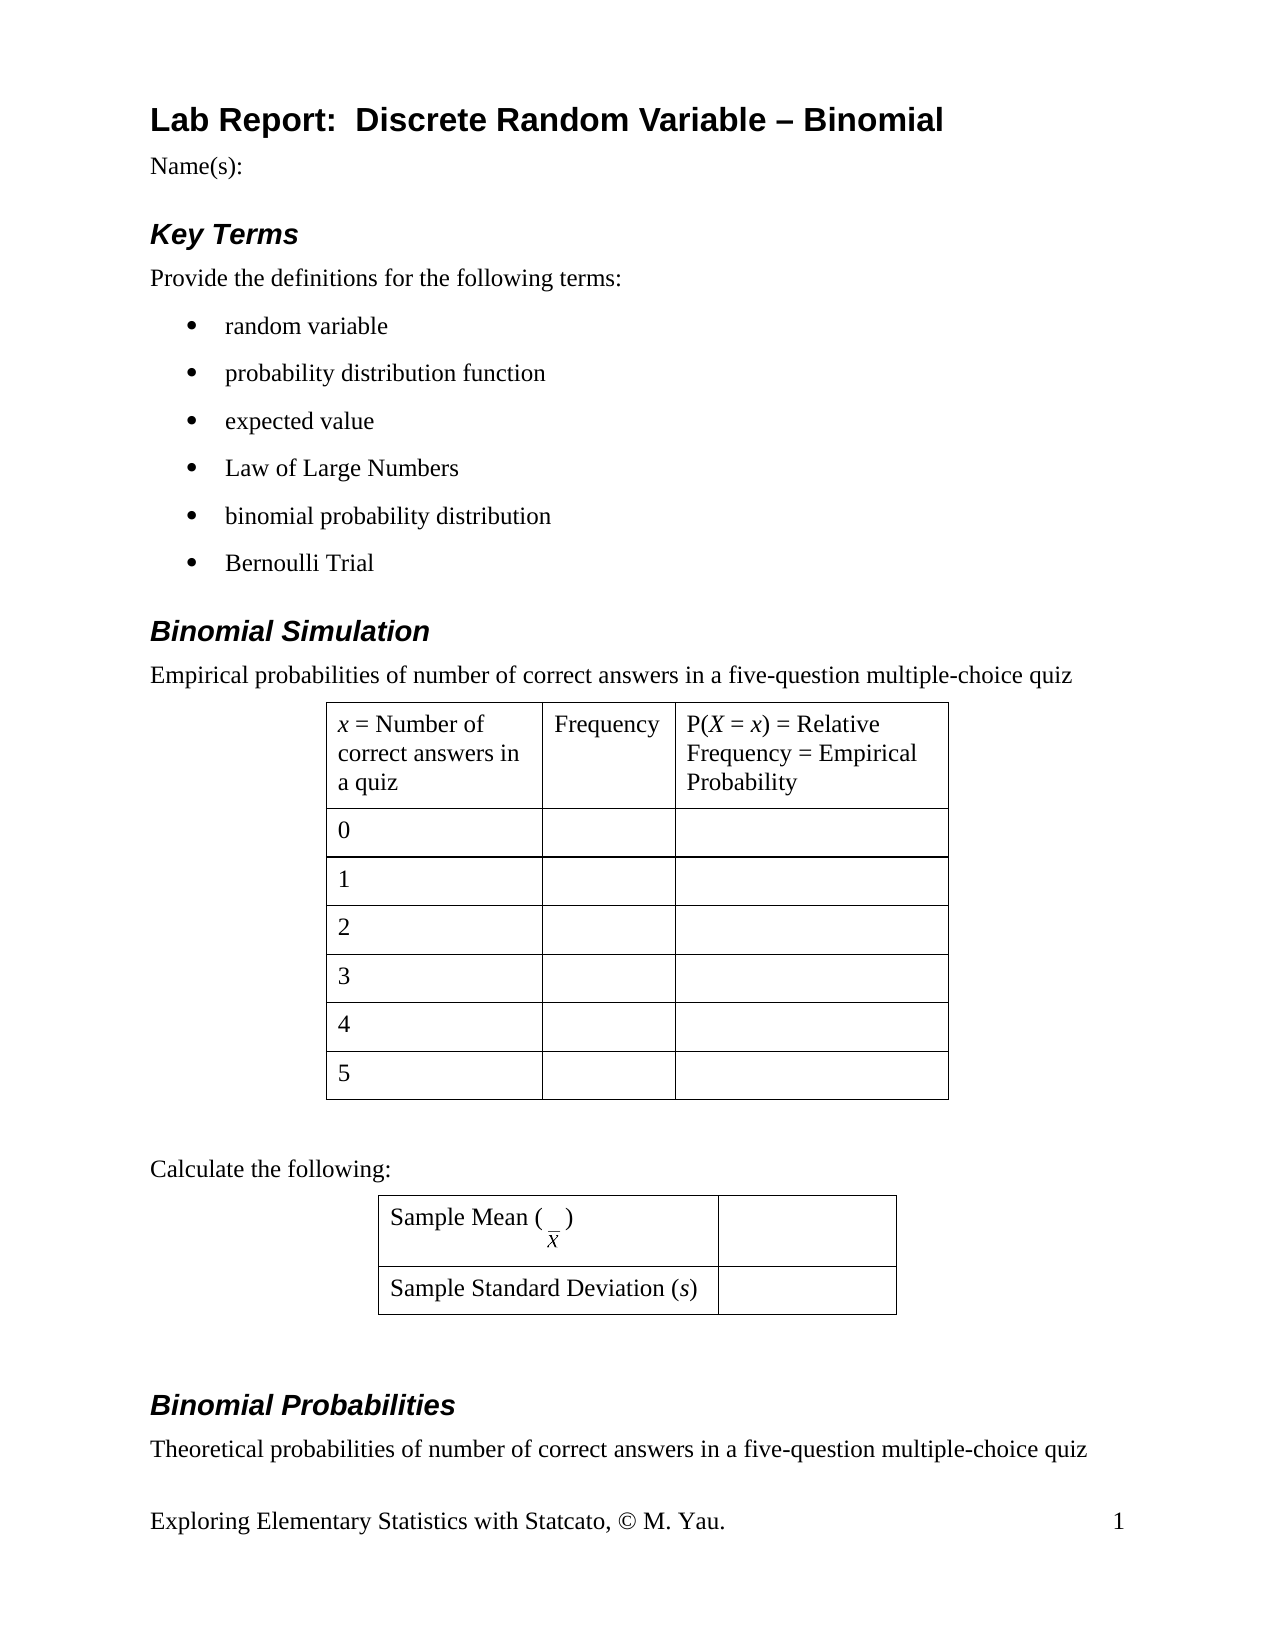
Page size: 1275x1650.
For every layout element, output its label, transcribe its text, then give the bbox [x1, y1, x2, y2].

table_cell [543, 1003, 675, 1051]
list random variable [187, 311, 1125, 339]
table_cell [676, 1052, 948, 1099]
list expected value [187, 406, 1125, 434]
table_cell [676, 906, 948, 953]
text Name(s): [150, 151, 1125, 180]
table_cell [719, 1267, 896, 1314]
table_cell [676, 858, 948, 905]
table_cell [676, 809, 948, 856]
table_cell [543, 906, 675, 953]
table_cell [543, 1052, 675, 1099]
table_cell [543, 858, 675, 905]
list probability distribution function [187, 358, 1125, 387]
list Bernoulli Trial [187, 548, 1125, 577]
text Provide the definitions for the following terms: [150, 263, 1125, 292]
text Theoretical probabilities of number of correct answers in a five-question multiple-choice quiz [150, 1434, 1125, 1462]
table_cell [543, 809, 675, 856]
subtitle Lab Report: Discrete Random Variable – Binomial [150, 100, 1125, 138]
list binomial probability distribution [187, 501, 1125, 529]
subtitle Binomial Probabilities [150, 1388, 1125, 1421]
table_cell 1 [327, 858, 542, 905]
table_header x = Number of correct answers in a quiz [327, 703, 542, 808]
table_cell [676, 1003, 948, 1051]
list Law of Large Numbers [187, 453, 1125, 482]
table_header Frequency [543, 703, 675, 808]
table_cell 2 [327, 906, 542, 953]
text Calculate the following: [150, 1154, 1125, 1183]
subtitle Key Terms [150, 217, 1125, 251]
table_cell Sample Standard Deviation (s) [379, 1267, 718, 1314]
table_header P(X = x) = Relative Frequency = Empirical Probability [676, 703, 948, 808]
table_header [719, 1196, 896, 1266]
table_cell 0 [327, 809, 542, 856]
table_cell 5 [327, 1052, 542, 1099]
table_cell [543, 955, 675, 1002]
subtitle Binomial Simulation [150, 614, 1125, 648]
table_header Sample Mean () [379, 1196, 718, 1266]
text Empirical probabilities of number of correct answers in a five-question multiple-choice quiz [150, 661, 1125, 689]
table_cell 3 [327, 955, 542, 1002]
table_cell [676, 955, 948, 1002]
table_cell 4 [327, 1003, 542, 1051]
